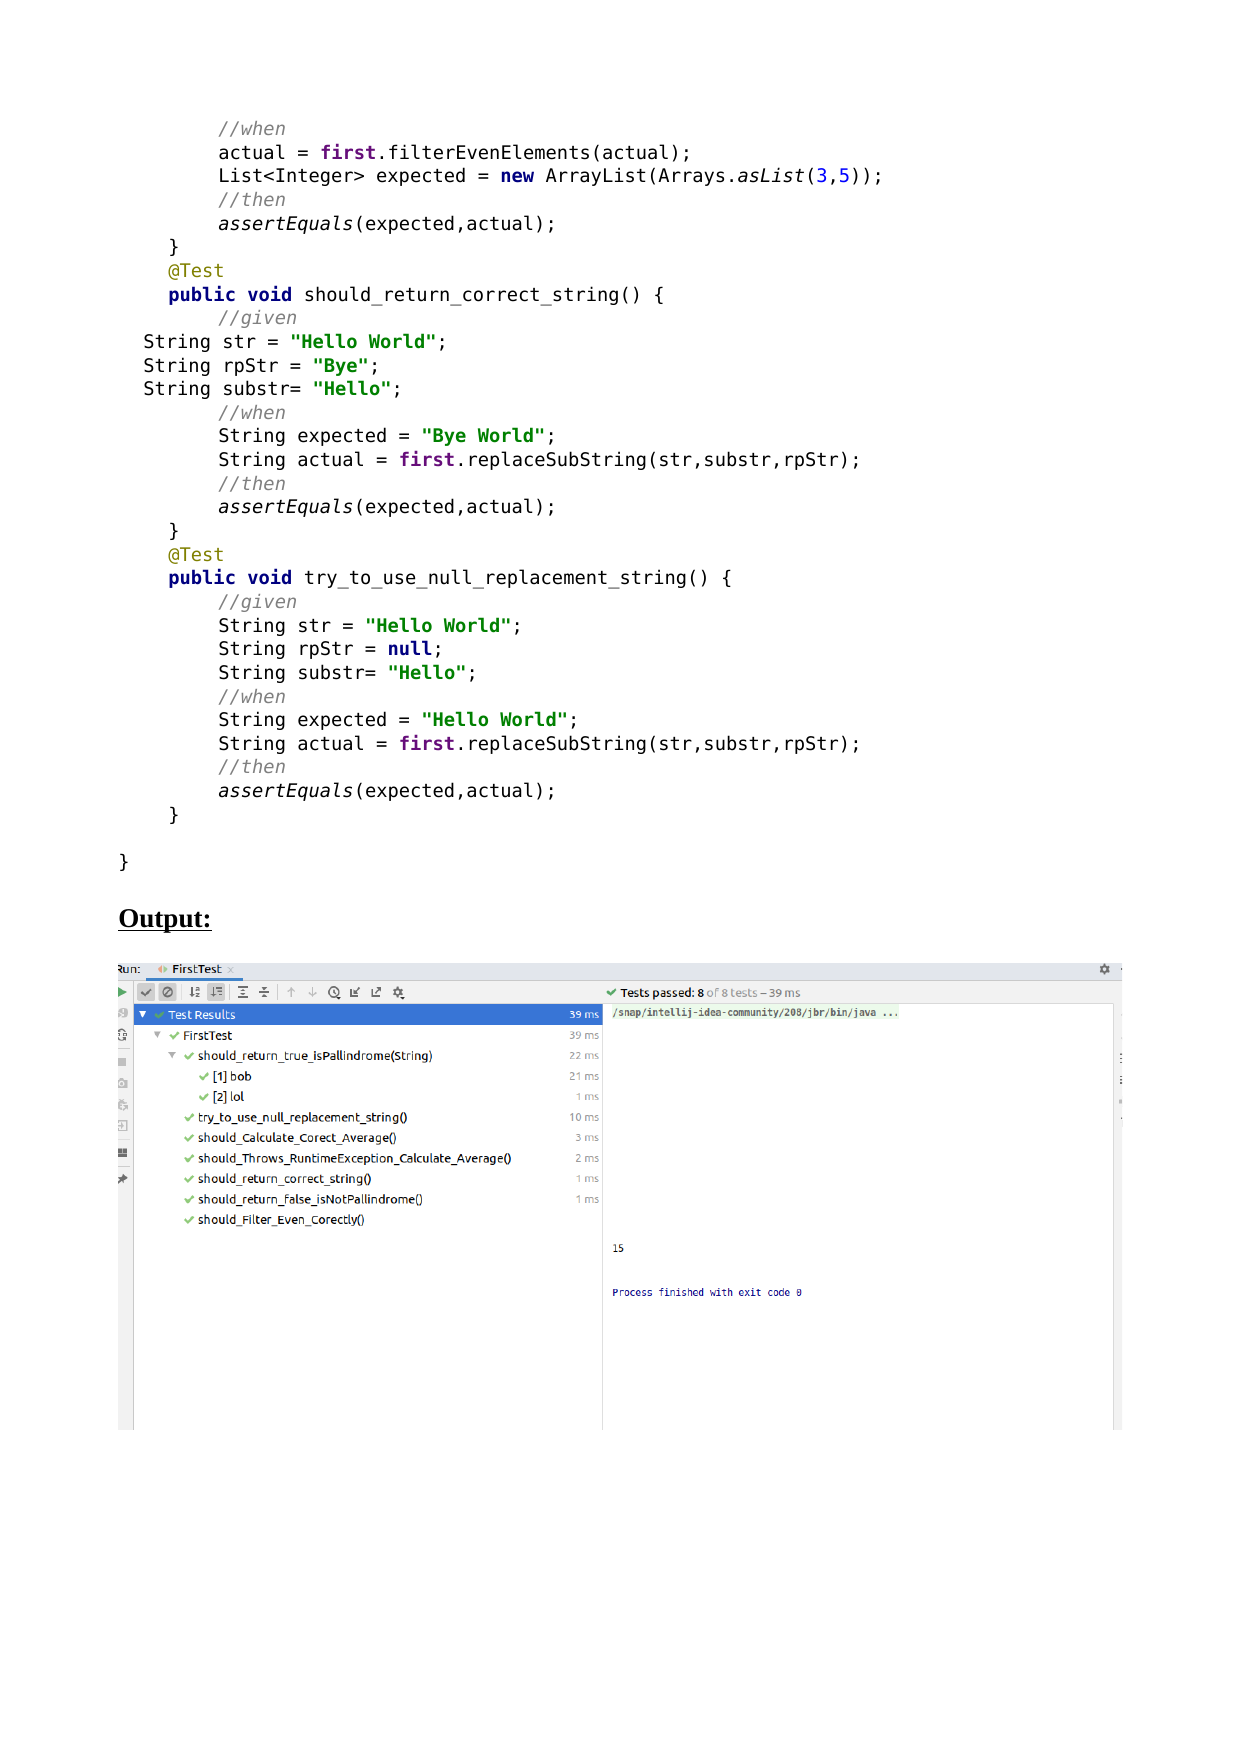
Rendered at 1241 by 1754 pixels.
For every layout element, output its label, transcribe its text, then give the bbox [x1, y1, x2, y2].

text } [118, 520, 1122, 544]
text List<Integer> expected = new ArrayList(Arrays.asList(3,5)); [118, 165, 1122, 189]
text String rpStr = "Bye"; [118, 354, 1122, 378]
text //when [118, 402, 1122, 426]
text String substr= "Hello"; [118, 662, 1122, 686]
text String substr= "Hello"; [118, 378, 1122, 402]
text String expected = "Bye World"; [118, 426, 1122, 449]
text //when [118, 118, 1122, 142]
text } [118, 236, 1122, 260]
text assertEquals(expected,actual); [118, 213, 1122, 236]
text //then [118, 189, 1122, 213]
text public void try_to_use_null_replacement_string() { [118, 567, 1122, 591]
text Output: [118, 902, 1122, 934]
text actual = first.filterEvenElements(actual); [118, 142, 1122, 165]
text assertEquals(expected,actual); [118, 496, 1122, 520]
text } [118, 851, 1122, 873]
text //then [118, 473, 1122, 496]
text //when [118, 686, 1122, 709]
text public void should_return_correct_string() { [118, 284, 1122, 307]
text //then [118, 757, 1122, 780]
text String str = "Hello World"; [118, 331, 1122, 354]
text //given [118, 307, 1122, 331]
text //given [118, 591, 1122, 615]
text String expected = "Hello World"; [118, 709, 1122, 733]
text assertEquals(expected,actual); [118, 780, 1122, 804]
text @Test [118, 544, 1122, 567]
picture [118, 963, 1123, 1430]
text String actual = first.replaceSubString(str,substr,rpStr); [118, 733, 1122, 757]
text String rpStr = null; [118, 638, 1122, 662]
text String actual = first.replaceSubString(str,substr,rpStr); [118, 449, 1122, 473]
text @Test [118, 260, 1122, 284]
text } [118, 804, 1122, 827]
text String str = "Hello World"; [118, 615, 1122, 638]
